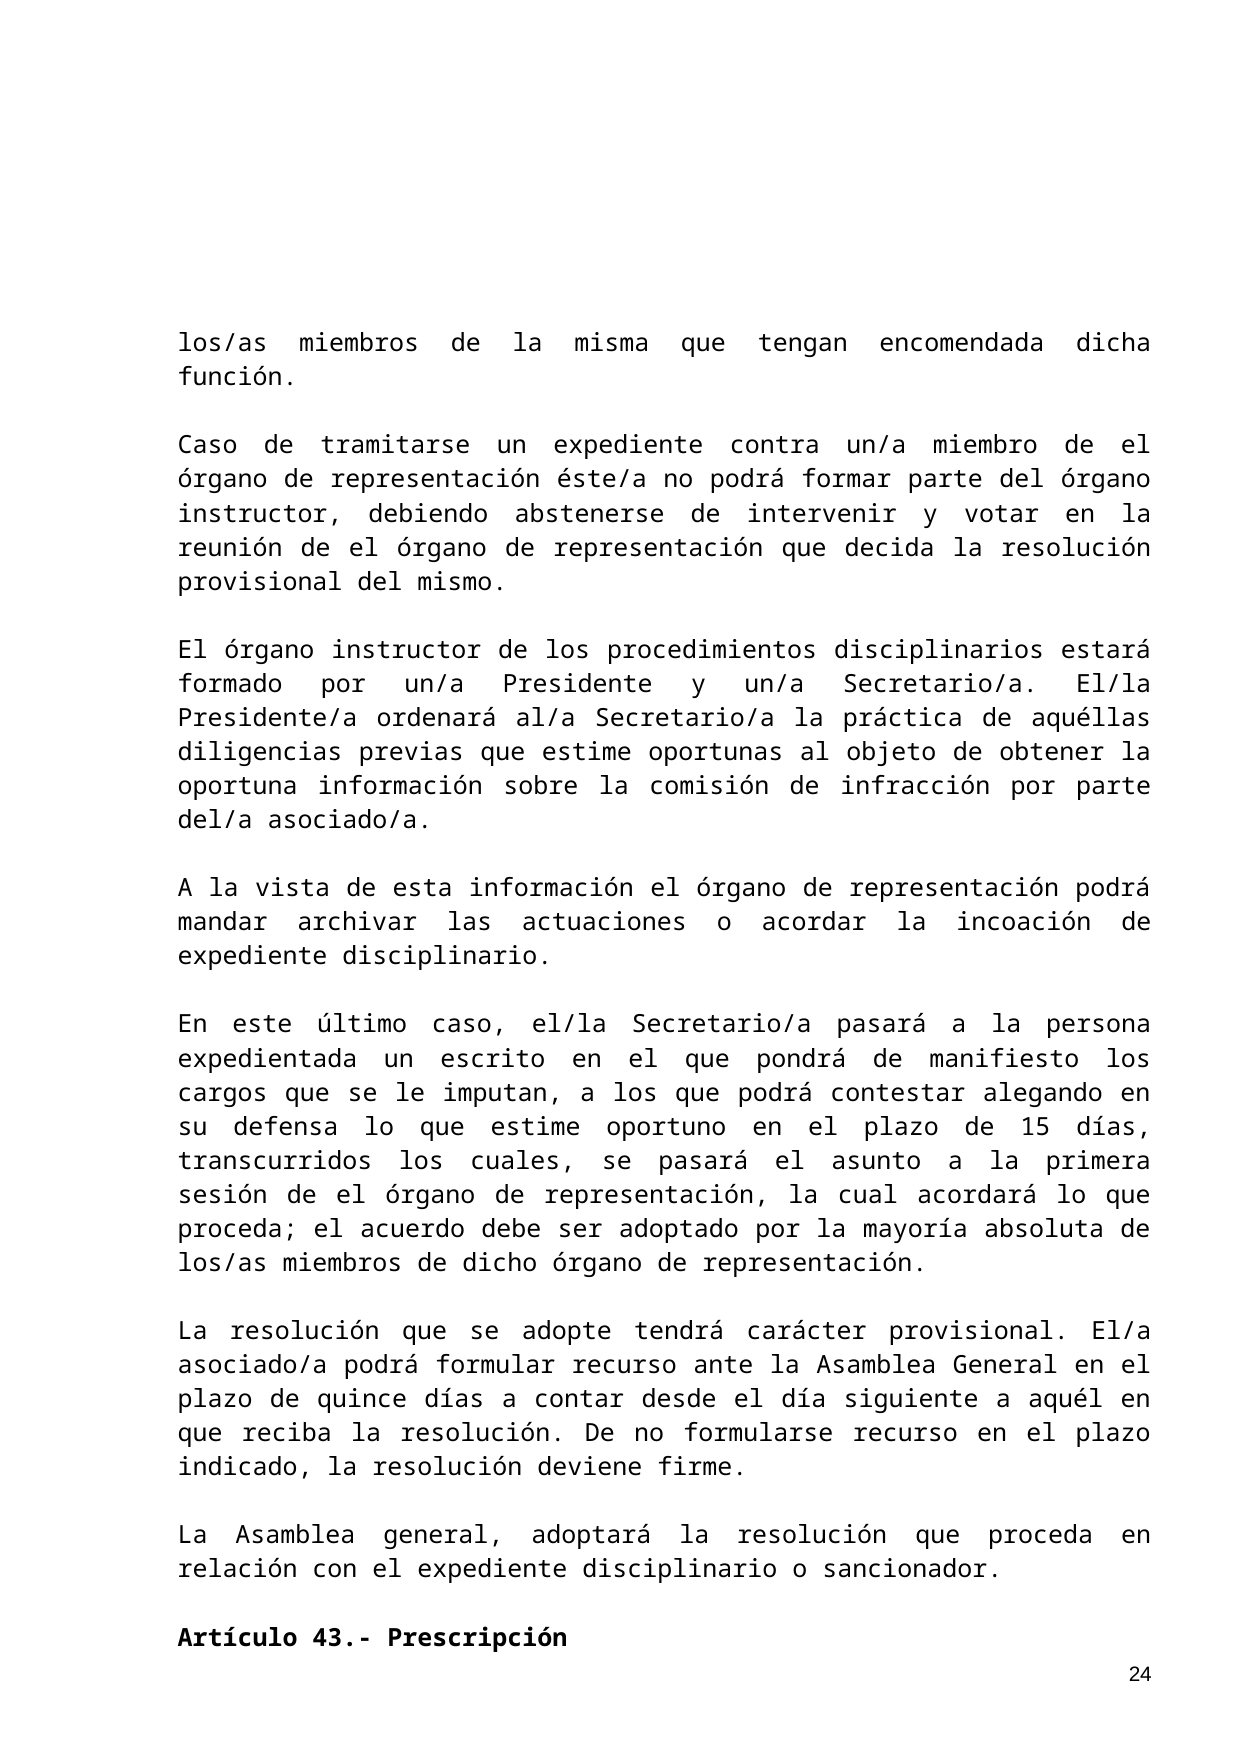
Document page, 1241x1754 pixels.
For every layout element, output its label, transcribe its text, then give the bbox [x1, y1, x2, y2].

text Artículo 43.- Prescripción [177, 1619, 1152, 1653]
text Caso de tramitarse un expediente contra un/a miembro de el órgano de representación éste/a no podrá formar parte del órgano instructor, debiendo abstenerse de intervenir y votar en la reunión de el órgano de representación que decida la resolución provisional del mismo. [177, 427, 1152, 597]
text La resolución que se adopte tendrá carácter provisional. El/a asociado/a podrá formular recurso ante la Asamblea General en el plazo de quince días a contar desde el día siguiente a aquél en que reciba la resolución. De no formularse recurso en el plazo indicado, la resolución deviene firme. [177, 1313, 1152, 1483]
text La Asamblea general, adoptará la resolución que proceda en relación con el expediente disciplinario o sancionador. [177, 1517, 1152, 1585]
text los/as miembros de la misma que tengan encomendada dicha función. [177, 325, 1152, 393]
text El órgano instructor de los procedimientos disciplinarios estará formado por un/a Presidente y un/a Secretario/a. El/la Presidente/a ordenará al/a Secretario/a la práctica de aquéllas diligencias previas que estime oportunas al objeto de obtener la oportuna información sobre la comisión de infracción por parte del/a asociado/a. [177, 631, 1152, 836]
text En este último caso, el/la Secretario/a pasará a la persona expedientada un escrito en el que pondrá de manifiesto los cargos que se le imputan, a los que podrá contestar alegando en su defensa lo que estime oportuno en el plazo de 15 días, transcurridos los cuales, se pasará el asunto a la primera sesión de el órgano de representación, la cual acordará lo que proceda; el acuerdo debe ser adoptado por la mayoría absoluta de los/as miembros de dicho órgano de representación. [177, 1006, 1152, 1279]
text A la vista de esta información el órgano de representación podrá mandar archivar las actuaciones o acordar la incoación de expediente disciplinario. [177, 870, 1152, 972]
